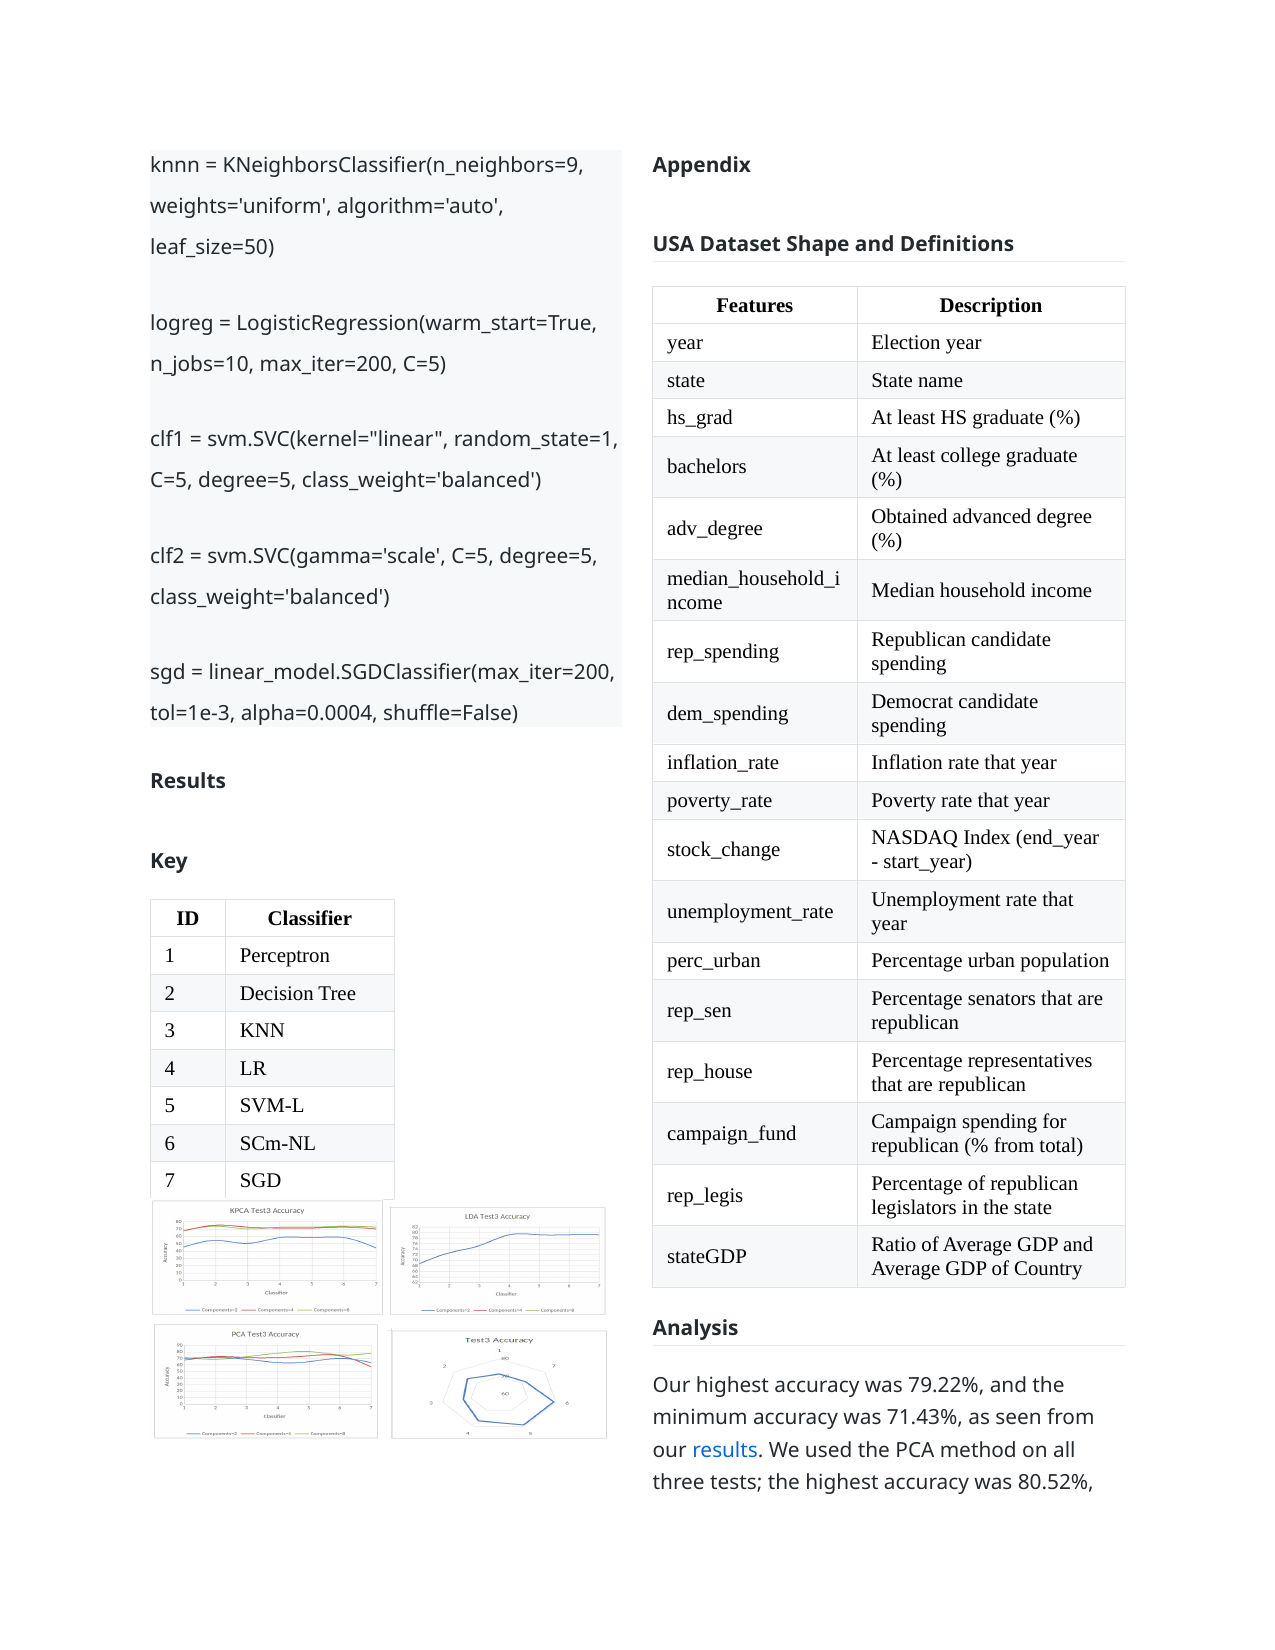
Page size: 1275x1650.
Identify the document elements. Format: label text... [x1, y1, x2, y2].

text clf2 = svm.SVC(gamma='scale', C=5, degree=5, class_weight='balanced') [150, 541, 622, 610]
table_header Description [858, 287, 1125, 323]
table_cell 3 [151, 1012, 225, 1049]
table_cell hs_grad [653, 399, 857, 436]
table_cell KNN [226, 1012, 394, 1049]
subtitle Analysis [652, 1313, 1125, 1345]
picture [388, 1206, 607, 1316]
table_cell LR [226, 1050, 394, 1086]
table_cell SCm-NL [226, 1125, 394, 1161]
table_cell 4 [151, 1050, 225, 1086]
table_header ID [151, 900, 225, 936]
table_cell median_household_income [653, 560, 857, 620]
table_cell stock_change [653, 820, 857, 880]
table_cell Perceptron [226, 937, 394, 974]
table_cell campaign_fund [653, 1103, 857, 1164]
table_cell Percentage urban population [858, 943, 1125, 979]
table_cell SVM-L [226, 1087, 394, 1124]
picture [150, 1323, 382, 1440]
table_cell Ratio of Average GDP and Average GDP of Country [858, 1226, 1125, 1287]
table_cell Percentage representatives that are republican [858, 1042, 1125, 1102]
table_cell Election year [858, 324, 1125, 361]
table_cell Democrat candidate spending [858, 683, 1125, 743]
table_cell dem_spending [653, 683, 857, 743]
subtitle Appendix [652, 150, 1125, 178]
table_cell bachelors [653, 437, 857, 497]
table_cell adv_degree [653, 498, 857, 559]
table_cell year [653, 324, 857, 361]
table_cell Percentage senators that are republican [858, 980, 1125, 1041]
picture [150, 1198, 384, 1316]
table_cell Decision Tree [226, 975, 394, 1011]
table_cell stateGDP [653, 1226, 857, 1287]
table_cell Median household income [858, 560, 1125, 620]
table_cell NASDAQ Index (end_year - start_year) [858, 820, 1125, 880]
text sgd = linear_model.SGDClassifier(max_iter=200, tol=1e-3, alpha=0.0004, shuffle=False) [150, 657, 622, 727]
table_cell rep_house [653, 1042, 857, 1102]
table_header Features [653, 287, 857, 323]
table_cell state [653, 362, 857, 398]
text knnn = KNeighborsClassifier(n_neighbors=9, weights='uniform', algorithm='auto', leaf_size=50) [150, 150, 622, 261]
subtitle Results [150, 766, 622, 794]
table_cell Percentage of republican legislators in the state [858, 1165, 1125, 1225]
table_cell 2 [151, 975, 225, 1011]
table_cell State name [858, 362, 1125, 398]
table_cell SGD [226, 1162, 394, 1199]
table_cell inflation_rate [653, 745, 857, 781]
table_header Classifier [226, 900, 394, 936]
table_cell rep_spending [653, 621, 857, 682]
table_cell 6 [151, 1125, 225, 1161]
table_cell perc_urban [653, 943, 857, 979]
subtitle USA Dataset Shape and Definitions [652, 229, 1125, 261]
table_cell At least college graduate (%) [858, 437, 1125, 497]
picture [387, 1328, 610, 1440]
table_cell Obtained advanced degree (%) [858, 498, 1125, 559]
table_cell poverty_rate [653, 782, 857, 818]
table_cell Poverty rate that year [858, 782, 1125, 818]
text Our highest accuracy was 79.22%, and the minimum accuracy was 71.43%, as seen from our results. We used the PCA method on all three tests; the highest accuracy was 80.52%, [652, 1370, 1125, 1496]
table_cell Campaign spending for republican (% from total) [858, 1103, 1125, 1164]
table_cell rep_legis [653, 1165, 857, 1225]
text clf1 = svm.SVC(kernel="linear", random_state=1, C=5, degree=5, class_weight='balanced') [150, 424, 622, 494]
table_cell Republican candidate spending [858, 621, 1125, 682]
table_cell Unemployment rate that year [858, 881, 1125, 942]
table_cell 1 [151, 937, 225, 974]
table_cell unemployment_rate [653, 881, 857, 942]
text logreg = LogisticRegression(warm_start=True, n_jobs=10, max_iter=200, C=5) [150, 308, 622, 377]
table_cell At least HS graduate (%) [858, 399, 1125, 436]
table_cell Inflation rate that year [858, 745, 1125, 781]
subtitle Key [150, 846, 622, 874]
table_cell rep_sen [653, 980, 857, 1041]
table_cell 5 [151, 1087, 225, 1124]
table_cell 7 [151, 1162, 225, 1198]
